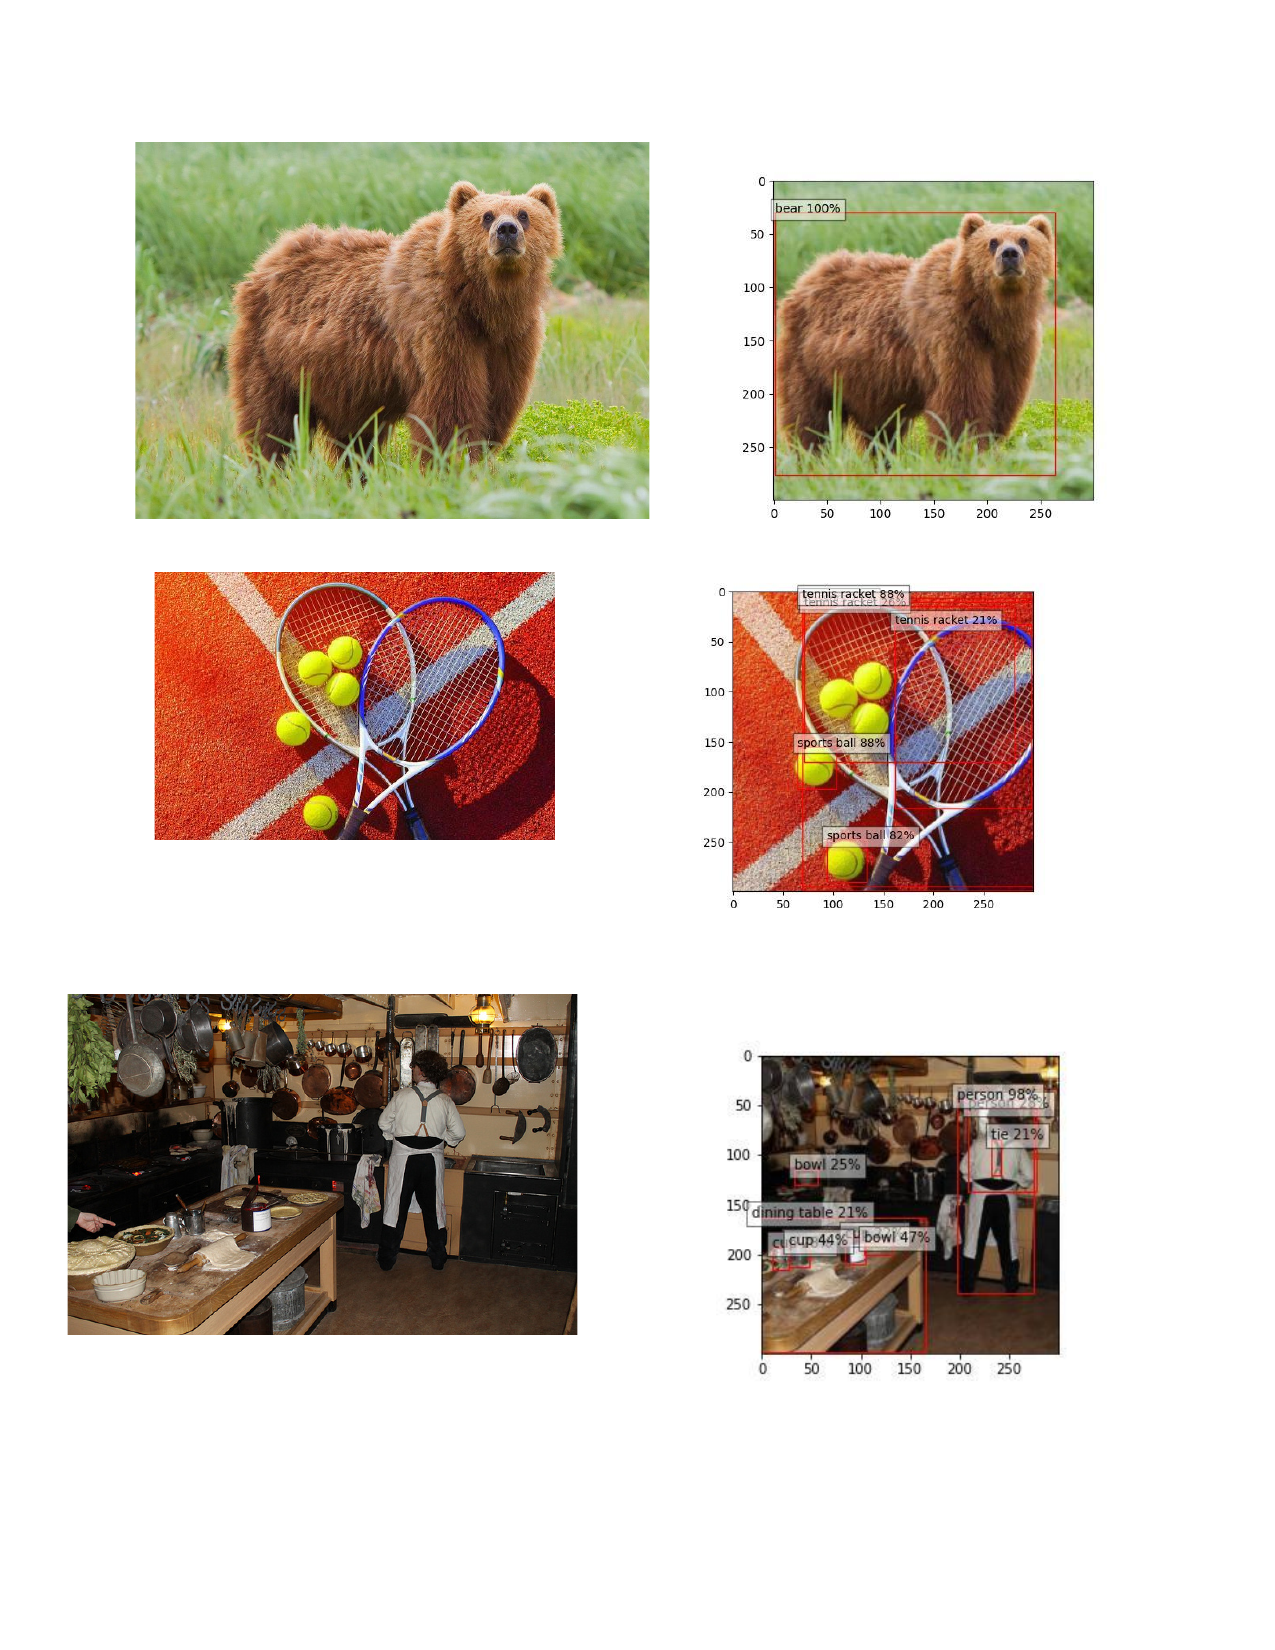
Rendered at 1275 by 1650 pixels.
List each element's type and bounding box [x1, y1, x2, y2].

picture [135, 130, 1203, 934]
picture [154, 572, 555, 840]
picture [67, 994, 578, 1335]
picture [607, 1008, 1198, 1403]
